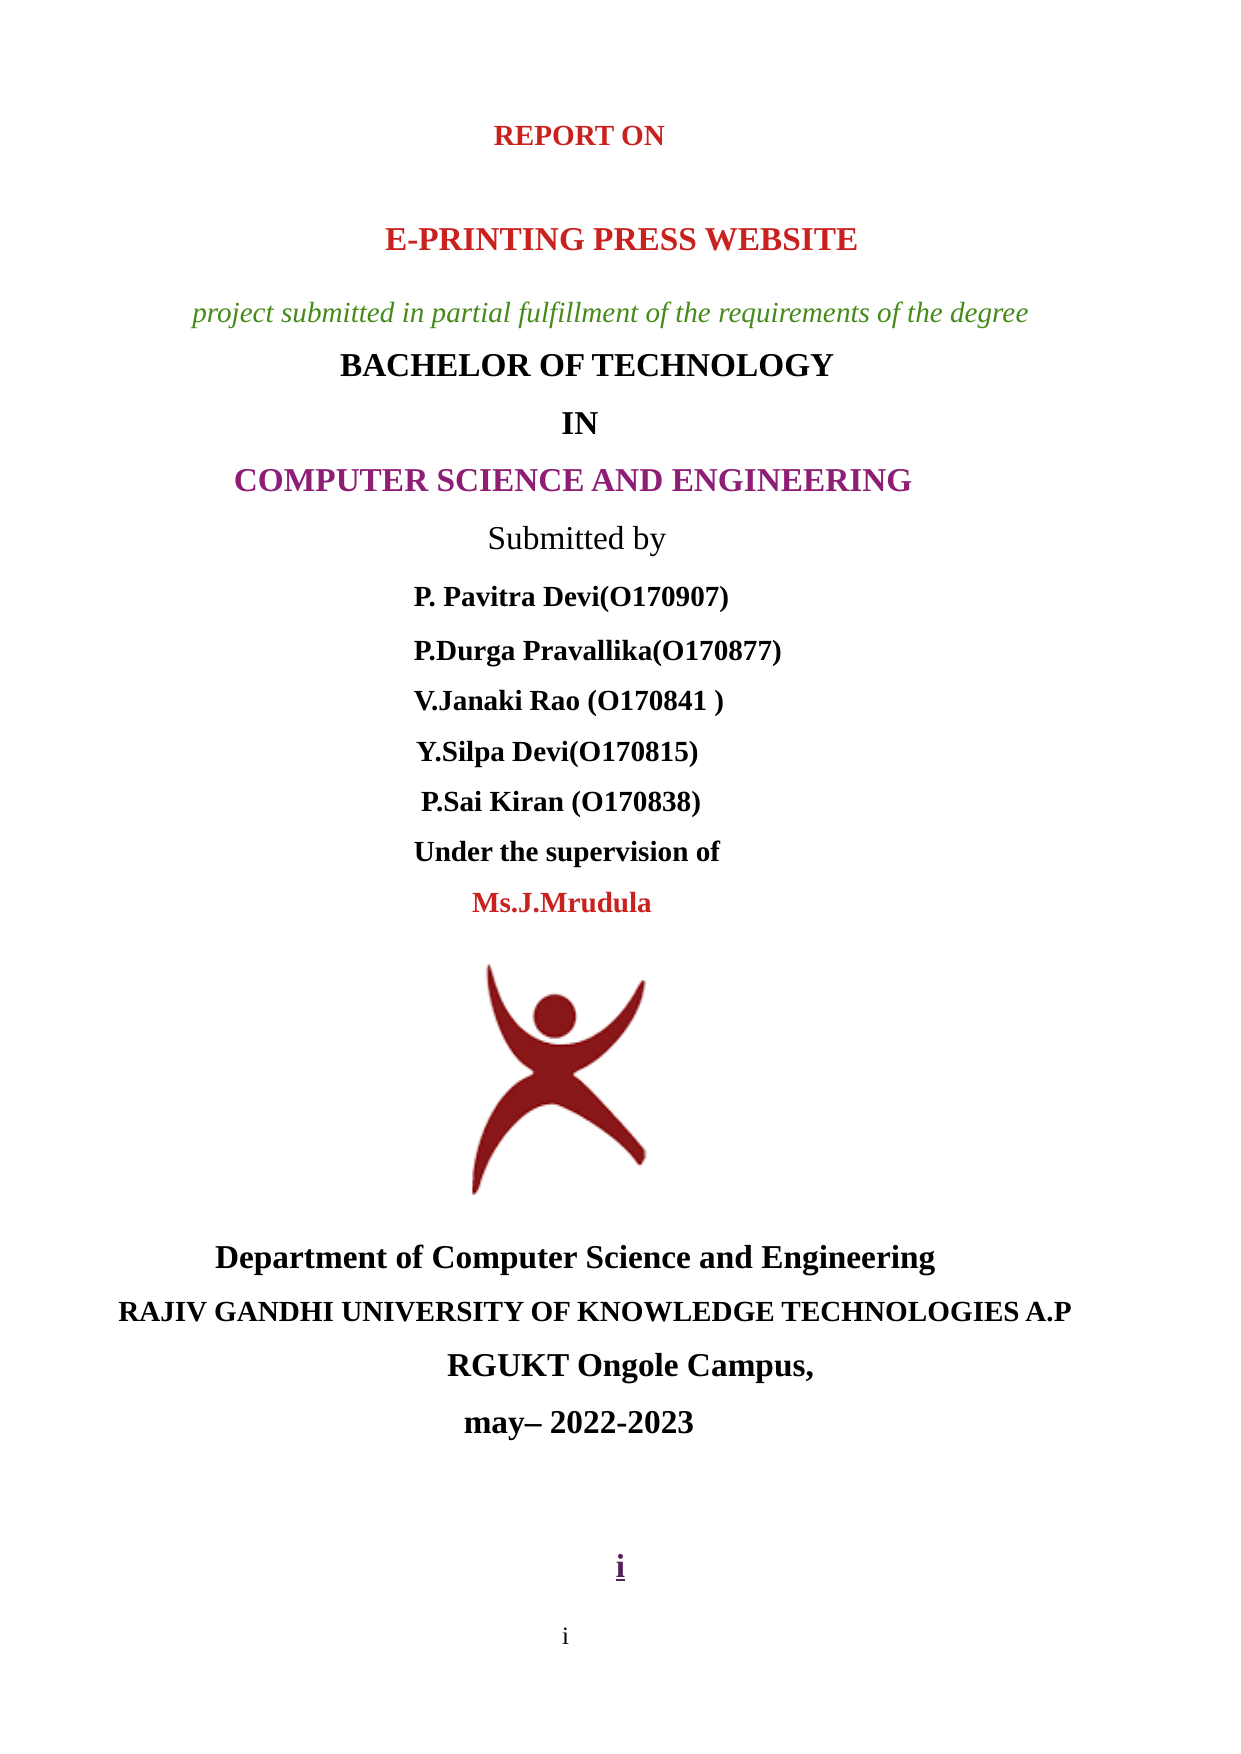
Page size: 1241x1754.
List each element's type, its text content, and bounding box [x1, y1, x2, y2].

text RGUKT Ongole Campus, [118, 1345, 1122, 1383]
text Department of Computer Science and Engineering [118, 1237, 1122, 1275]
text Ms.J.Mrudula [118, 885, 1122, 918]
text Submitted by [118, 518, 1122, 557]
text P. Pavitra Devi(O170907) [118, 576, 1122, 614]
text P.Sai Kiran (O170838) [118, 784, 1122, 818]
text Under the supervision of [118, 834, 1122, 868]
text RAJIV GANDHI UNIVERSITY OF KNOWLEDGE TECHNOLOGIES A.P [118, 1294, 1122, 1328]
text may– 2022-2023 [118, 1402, 1122, 1441]
text P.Durga Pravallika(O170877) [118, 633, 1122, 667]
text REPORT ON [118, 118, 1122, 152]
text project submitted in partial fulfillment of the requirements of the degree [118, 295, 1122, 329]
text E-PRINTING PRESS WEBSITE [118, 219, 1122, 257]
text COMPUTER SCIENCE AND ENGINEERING [118, 461, 1122, 499]
text BACHELOR OF TECHNOLOGY [118, 346, 1122, 384]
text 1 [118, 1546, 1122, 1584]
text IN [118, 403, 1122, 442]
text V.Janaki Rao (O170841 ) [118, 683, 1122, 717]
text Y.Silpa Devi(O170815) [118, 734, 1122, 767]
